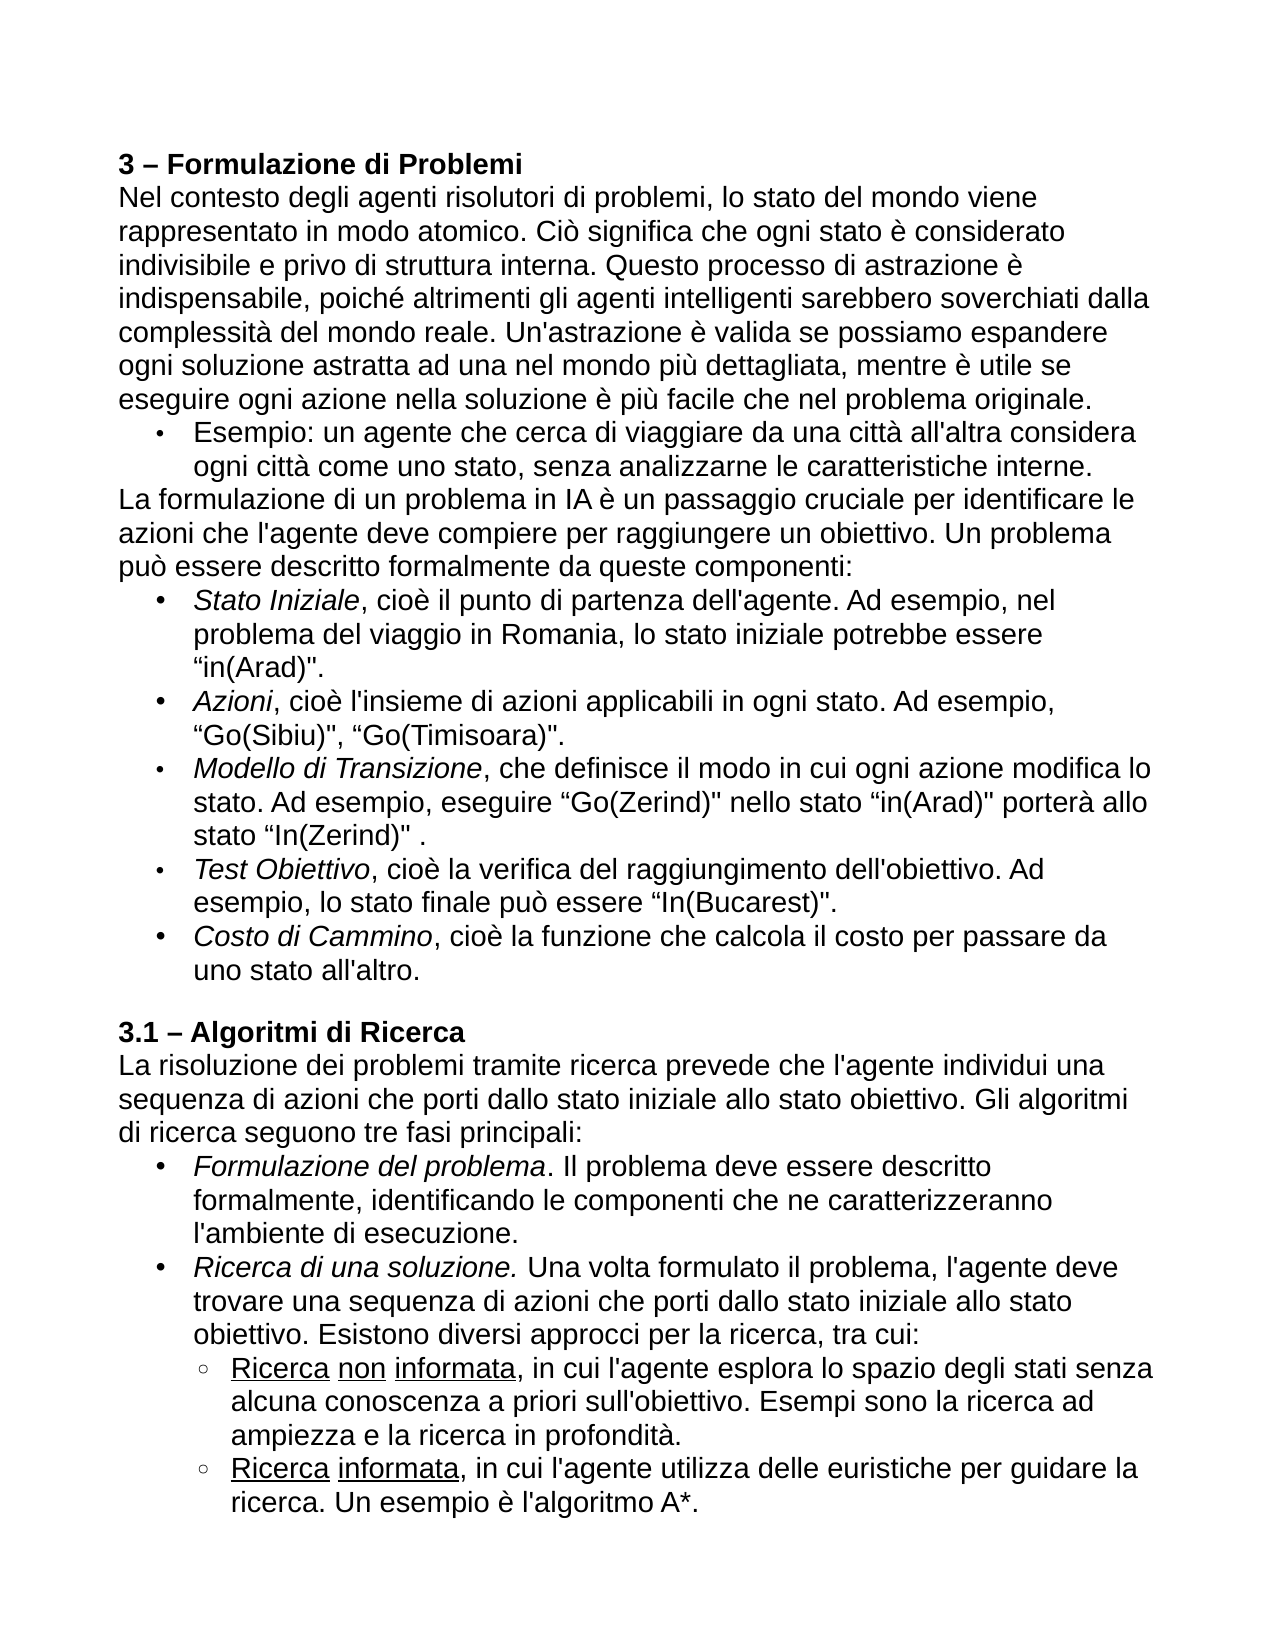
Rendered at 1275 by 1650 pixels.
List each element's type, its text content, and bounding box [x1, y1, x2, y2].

list Azioni, cioè l'insieme di azioni applicabili in ogni stato. Ad esempio, “Go(Sibiu)", “Go(Timisoara)". [156, 684, 1157, 751]
list Ricerca informata, in cui l'agente utilizza delle euristiche per guidare la ricerca. Un esempio è l'algoritmo A*. [193, 1451, 1157, 1518]
text 3 – Formulazione di Problemi [118, 147, 1157, 180]
list Esempio: un agente che cerca di viaggiare da una città all'altra considera ogni città come uno stato, senza analizzarne le caratteristiche interne. [156, 415, 1157, 482]
list Ricerca di una soluzione. Una volta formulato il problema, l'agente deve trovare una sequenza di azioni che porti dallo stato iniziale allo stato obiettivo. Esistono diversi approcci per la ricerca, tra cui: [156, 1250, 1157, 1351]
list Formulazione del problema. Il problema deve essere descritto formalmente, identificando le componenti che ne caratterizzeranno l'ambiente di esecuzione. [156, 1149, 1157, 1250]
text La risoluzione dei problemi tramite ricerca prevede che l'agente individui una sequenza di azioni che porti dallo stato iniziale allo stato obiettivo. Gli algoritmi di ricerca seguono tre fasi principali: [118, 1048, 1157, 1149]
list Costo di Cammino, cioè la funzione che calcola il costo per passare da uno stato all'altro. [156, 919, 1157, 986]
list Test Obiettivo, cioè la verifica del raggiungimento dell'obiettivo. Ad esempio, lo stato finale può essere “In(Bucarest)". [156, 852, 1157, 919]
list Modello di Transizione, che definisce il modo in cui ogni azione modifica lo stato. Ad esempio, eseguire “Go(Zerind)" nello stato “in(Arad)" porterà allo stato “In(Zerind)" . [156, 751, 1157, 852]
list Stato Iniziale, cioè il punto di partenza dell'agente. Ad esempio, nel problema del viaggio in Romania, lo stato iniziale potrebbe essere “in(Arad)". [156, 583, 1157, 684]
list Ricerca non informata, in cui l'agente esplora lo spazio degli stati senza alcuna conoscenza a priori sull'obiettivo. Esempi sono la ricerca ad ampiezza e la ricerca in profondità. [193, 1351, 1157, 1451]
text 3.1 – Algoritmi di Ricerca [118, 1015, 1157, 1048]
text Nel contesto degli agenti risolutori di problemi, lo stato del mondo viene rappresentato in modo atomico. Ciò significa che ogni stato è considerato indivisibile e privo di struttura interna. Questo processo di astrazione è indispensabile, poiché altrimenti gli agenti intelligenti sarebbero soverchiati dalla complessità del mondo reale. Un'astrazione è valida se possiamo espandere ogni soluzione astratta ad una nel mondo più dettagliata, mentre è utile se eseguire ogni azione nella soluzione è più facile che nel problema originale. [118, 180, 1157, 415]
text La formulazione di un problema in IA è un passaggio cruciale per identificare le azioni che l'agente deve compiere per raggiungere un obiettivo. Un problema può essere descritto formalmente da queste componenti: [118, 482, 1157, 583]
